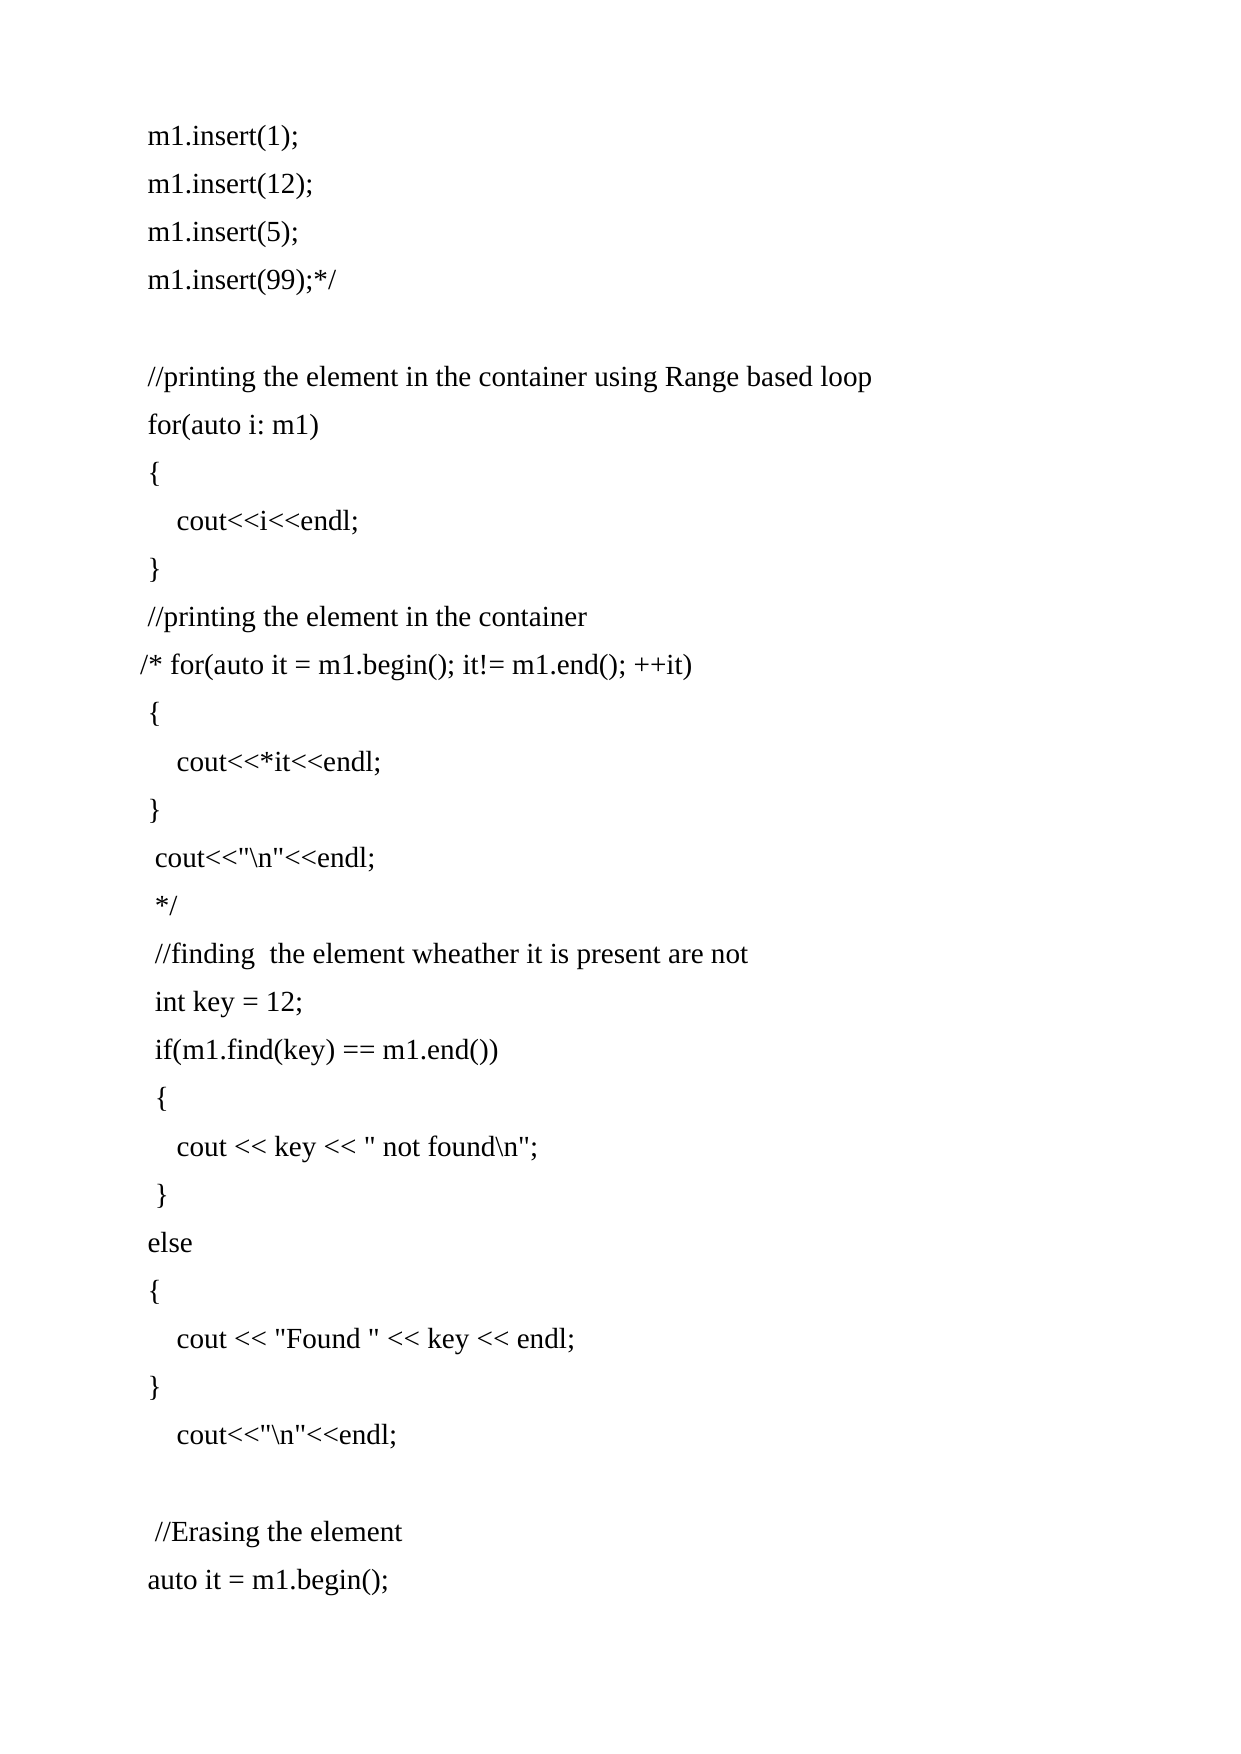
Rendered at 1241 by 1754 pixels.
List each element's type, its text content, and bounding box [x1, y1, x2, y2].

text } [118, 1177, 1122, 1210]
text m1.insert(5); [118, 214, 1122, 248]
text m1.insert(12); [118, 166, 1122, 200]
text for(auto i: m1) [118, 407, 1122, 440]
text //printing the element in the container using Range based loop [118, 359, 1122, 392]
text //printing the element in the container [118, 599, 1122, 633]
text /* for(auto it = m1.begin(); it!= m1.end(); ++it) [118, 647, 1122, 681]
text auto it = m1.begin(); [118, 1562, 1122, 1595]
text if(m1.find(key) == m1.end()) [118, 1032, 1122, 1066]
text { [118, 1081, 1122, 1114]
text cout<<"\n"<<endl; [118, 1417, 1122, 1451]
text //Erasing the element [118, 1514, 1122, 1547]
text cout << "Found " << key << endl; [118, 1321, 1122, 1355]
text else [118, 1225, 1122, 1258]
text } [118, 792, 1122, 825]
text } [118, 551, 1122, 585]
text cout<<"\n"<<endl; [118, 840, 1122, 873]
text } [118, 1369, 1122, 1403]
text int key = 12; [118, 984, 1122, 1018]
text cout << key << " not found\n"; [118, 1129, 1122, 1162]
text m1.insert(1); [118, 118, 1122, 152]
text cout<<*it<<endl; [118, 744, 1122, 777]
text */ [118, 888, 1122, 922]
text //finding the element wheather it is present are not [118, 936, 1122, 970]
text cout<<i<<endl; [118, 503, 1122, 537]
text m1.insert(99);*/ [118, 262, 1122, 296]
text { [118, 455, 1122, 488]
text { [118, 1273, 1122, 1307]
text { [118, 696, 1122, 729]
